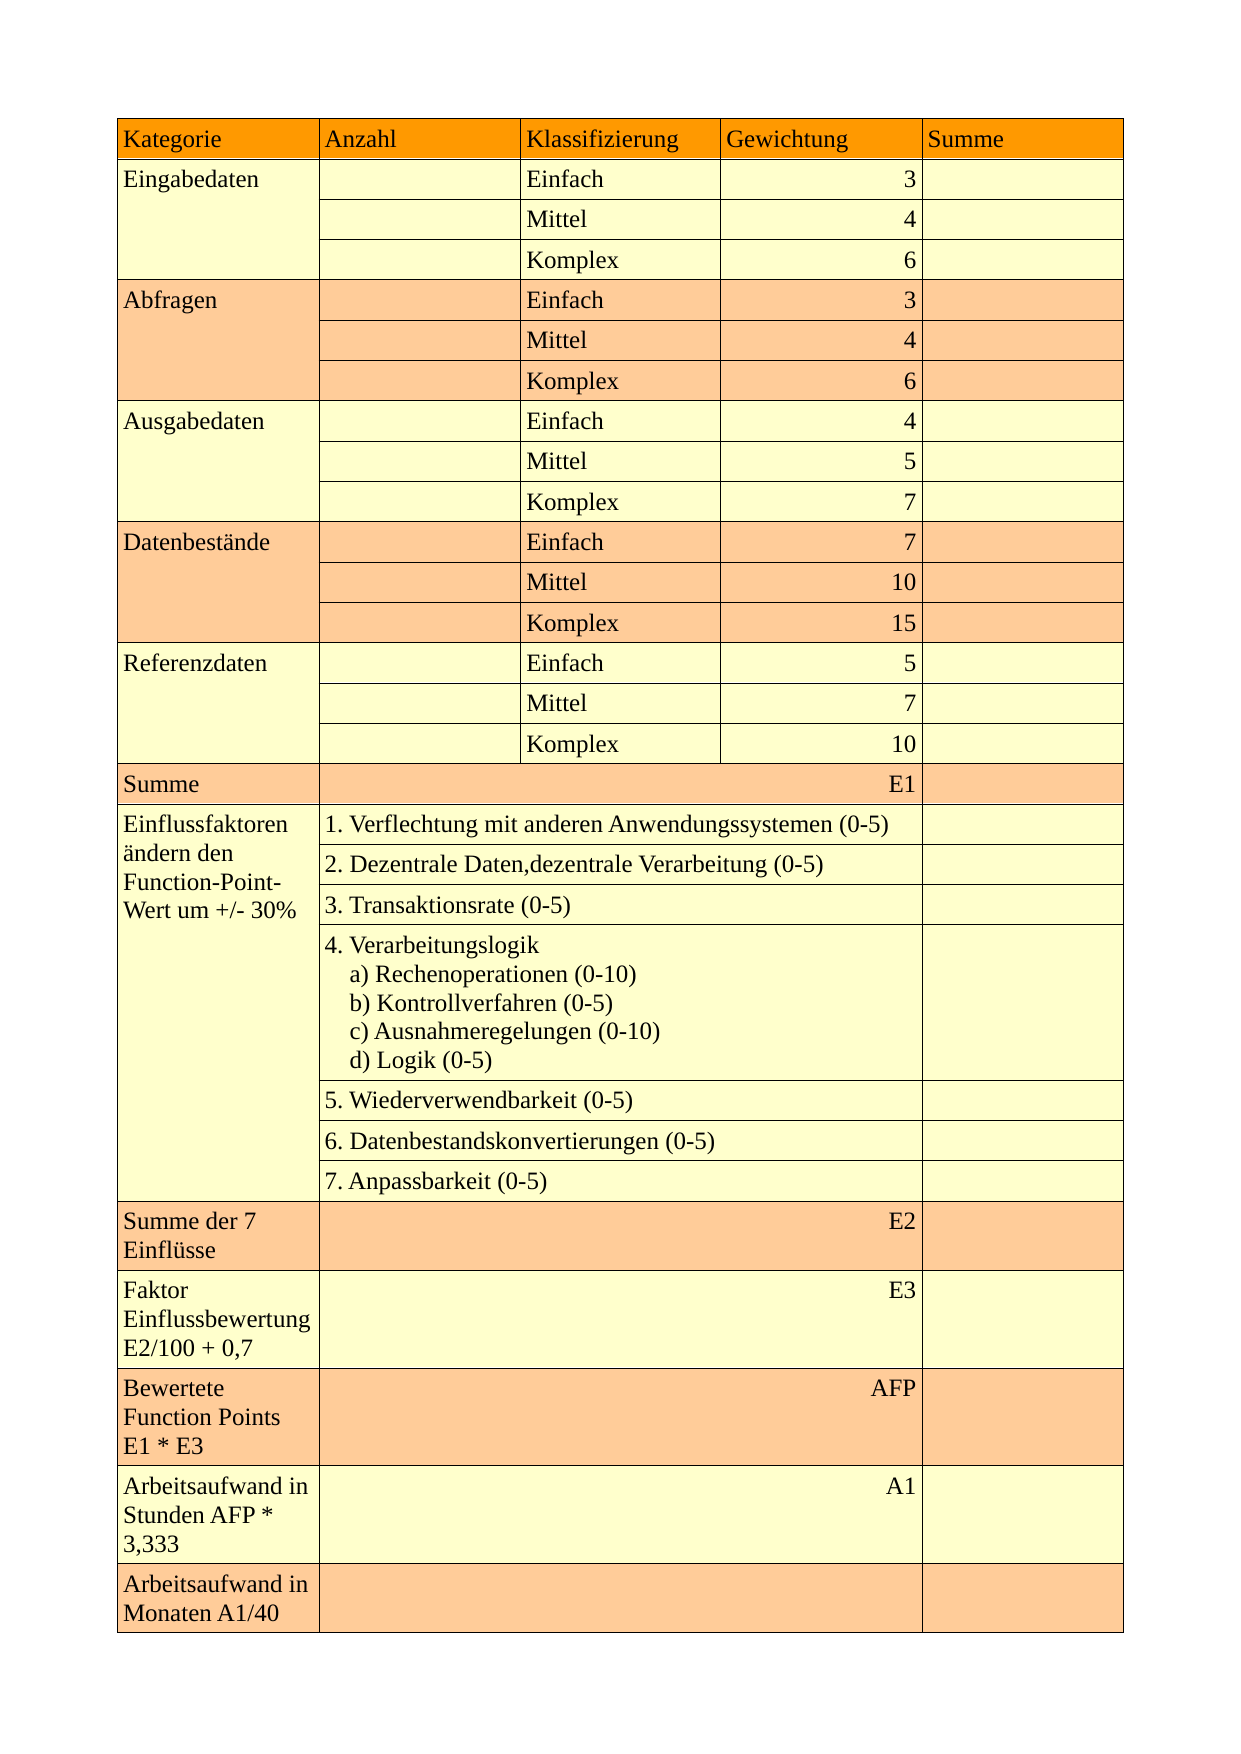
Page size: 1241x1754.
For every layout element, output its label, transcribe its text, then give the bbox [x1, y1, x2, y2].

table_cell Einfach [521, 522, 720, 562]
table_cell [923, 1564, 1123, 1632]
table_cell 3 [721, 280, 922, 320]
table_cell [923, 925, 1123, 1080]
table_cell [923, 684, 1123, 723]
table_cell [320, 401, 520, 441]
table_cell Einflussfaktoren ändern den Function-Point- Wert um +/- 30% [118, 805, 319, 1201]
table_cell Summe [118, 764, 319, 803]
table_cell E2 [320, 1202, 922, 1270]
table_cell [923, 724, 1123, 763]
table_cell 3. Transaktionsrate (0-5) [320, 885, 922, 924]
table_cell 2. Dezentrale Daten,dezentrale Verarbeitung (0-5) [320, 845, 922, 884]
table_cell [923, 1202, 1123, 1270]
table_cell Mittel [521, 321, 720, 360]
table_cell 7 [721, 482, 922, 521]
table_cell 15 [721, 603, 922, 642]
table_cell [923, 160, 1123, 199]
table_cell [320, 321, 520, 360]
table_cell [923, 1121, 1123, 1160]
table_cell 6 [721, 361, 922, 400]
table_cell 7 [721, 522, 922, 562]
table_cell [923, 1081, 1123, 1120]
table_cell 10 [721, 724, 922, 763]
table_cell [923, 603, 1123, 642]
table_cell Summe der 7 Einflüsse [118, 1202, 319, 1270]
table_cell Mittel [521, 442, 720, 481]
table_cell 3 [721, 160, 922, 199]
table_cell [923, 885, 1123, 924]
table_cell [923, 401, 1123, 441]
table_cell Einfach [521, 643, 720, 682]
table_cell [320, 482, 520, 521]
table_cell [320, 280, 520, 320]
table_cell 1. Verflechtung mit anderen Anwendungssystemen (0-5) [320, 805, 922, 844]
table_cell [923, 1271, 1123, 1367]
table_cell 5 [721, 442, 922, 481]
table_cell [923, 522, 1123, 562]
table_cell 5. Wiederverwendbarkeit (0-5) [320, 1081, 922, 1120]
table_cell Komplex [521, 482, 720, 521]
table_cell 4 [721, 321, 922, 360]
table_cell Komplex [521, 603, 720, 642]
table_cell Abfragen [118, 280, 319, 400]
table_cell [320, 442, 520, 481]
table_header Gewichtung [721, 119, 922, 158]
table_header Klassifizierung [521, 119, 720, 158]
table_cell A1 [320, 1466, 922, 1563]
table_cell 4 [721, 200, 922, 239]
table_cell Mittel [521, 563, 720, 602]
table_cell [923, 563, 1123, 602]
table_cell 7 [721, 684, 922, 723]
table_cell [320, 522, 520, 562]
table_cell Mittel [521, 684, 720, 723]
table_cell 7. Anpassbarkeit (0-5) [320, 1161, 922, 1201]
table_cell Bewertete Function Points E1 * E3 [118, 1369, 319, 1465]
table_cell [923, 200, 1123, 239]
table_header Anzahl [320, 119, 520, 158]
table_cell 6. Datenbestandskonvertierungen (0-5) [320, 1121, 922, 1160]
table_cell [320, 643, 520, 682]
table_cell [320, 603, 520, 642]
table_cell Ausgabedaten [118, 401, 319, 521]
table_cell [320, 1564, 922, 1632]
table_cell [923, 1161, 1123, 1201]
table_header Kategorie [118, 119, 319, 158]
table_cell 6 [721, 240, 922, 279]
table_cell [923, 482, 1123, 521]
table_cell Arbeitsaufwand in Stunden AFP * 3,333 [118, 1466, 319, 1563]
table_cell [923, 442, 1123, 481]
table_cell [923, 280, 1123, 320]
table_cell [923, 240, 1123, 279]
table_cell Einfach [521, 280, 720, 320]
table_cell Eingabedaten [118, 160, 319, 279]
table_cell Einfach [521, 160, 720, 199]
table_cell [320, 200, 520, 239]
table_cell [923, 1369, 1123, 1465]
table_cell Datenbestände [118, 522, 319, 642]
table_cell [320, 361, 520, 400]
table_cell [320, 684, 520, 723]
table_cell [923, 764, 1123, 803]
table_cell Komplex [521, 361, 720, 400]
table_cell Referenzdaten [118, 643, 319, 763]
table_cell Komplex [521, 724, 720, 763]
table_cell Einfach [521, 401, 720, 441]
table_cell 4. Verarbeitungslogik a) Rechenoperationen (0-10) b) Kontrollverfahren (0-5) c) Ausnahmeregelungen (0-10) d) Logik (0-5) [320, 925, 922, 1080]
table_cell [320, 563, 520, 602]
table_cell [923, 805, 1123, 844]
table_cell E1 [320, 764, 922, 803]
table_header Summe [923, 119, 1123, 158]
table_cell Faktor Einflussbewertung E2/100 + 0,7 [118, 1271, 319, 1367]
table_cell [320, 160, 520, 199]
table_cell [320, 724, 520, 763]
table_cell [320, 240, 520, 279]
table_cell [923, 845, 1123, 884]
table_cell [923, 321, 1123, 360]
table_cell 5 [721, 643, 922, 682]
table_cell AFP [320, 1369, 922, 1465]
table_cell [923, 643, 1123, 682]
table_cell [923, 1466, 1123, 1563]
table_cell Komplex [521, 240, 720, 279]
table_cell [923, 361, 1123, 400]
table_cell Mittel [521, 200, 720, 239]
table_cell Arbeitsaufwand in Monaten A1/40 [118, 1564, 319, 1632]
table_cell E3 [320, 1271, 922, 1367]
table_cell 4 [721, 401, 922, 441]
table_cell 10 [721, 563, 922, 602]
